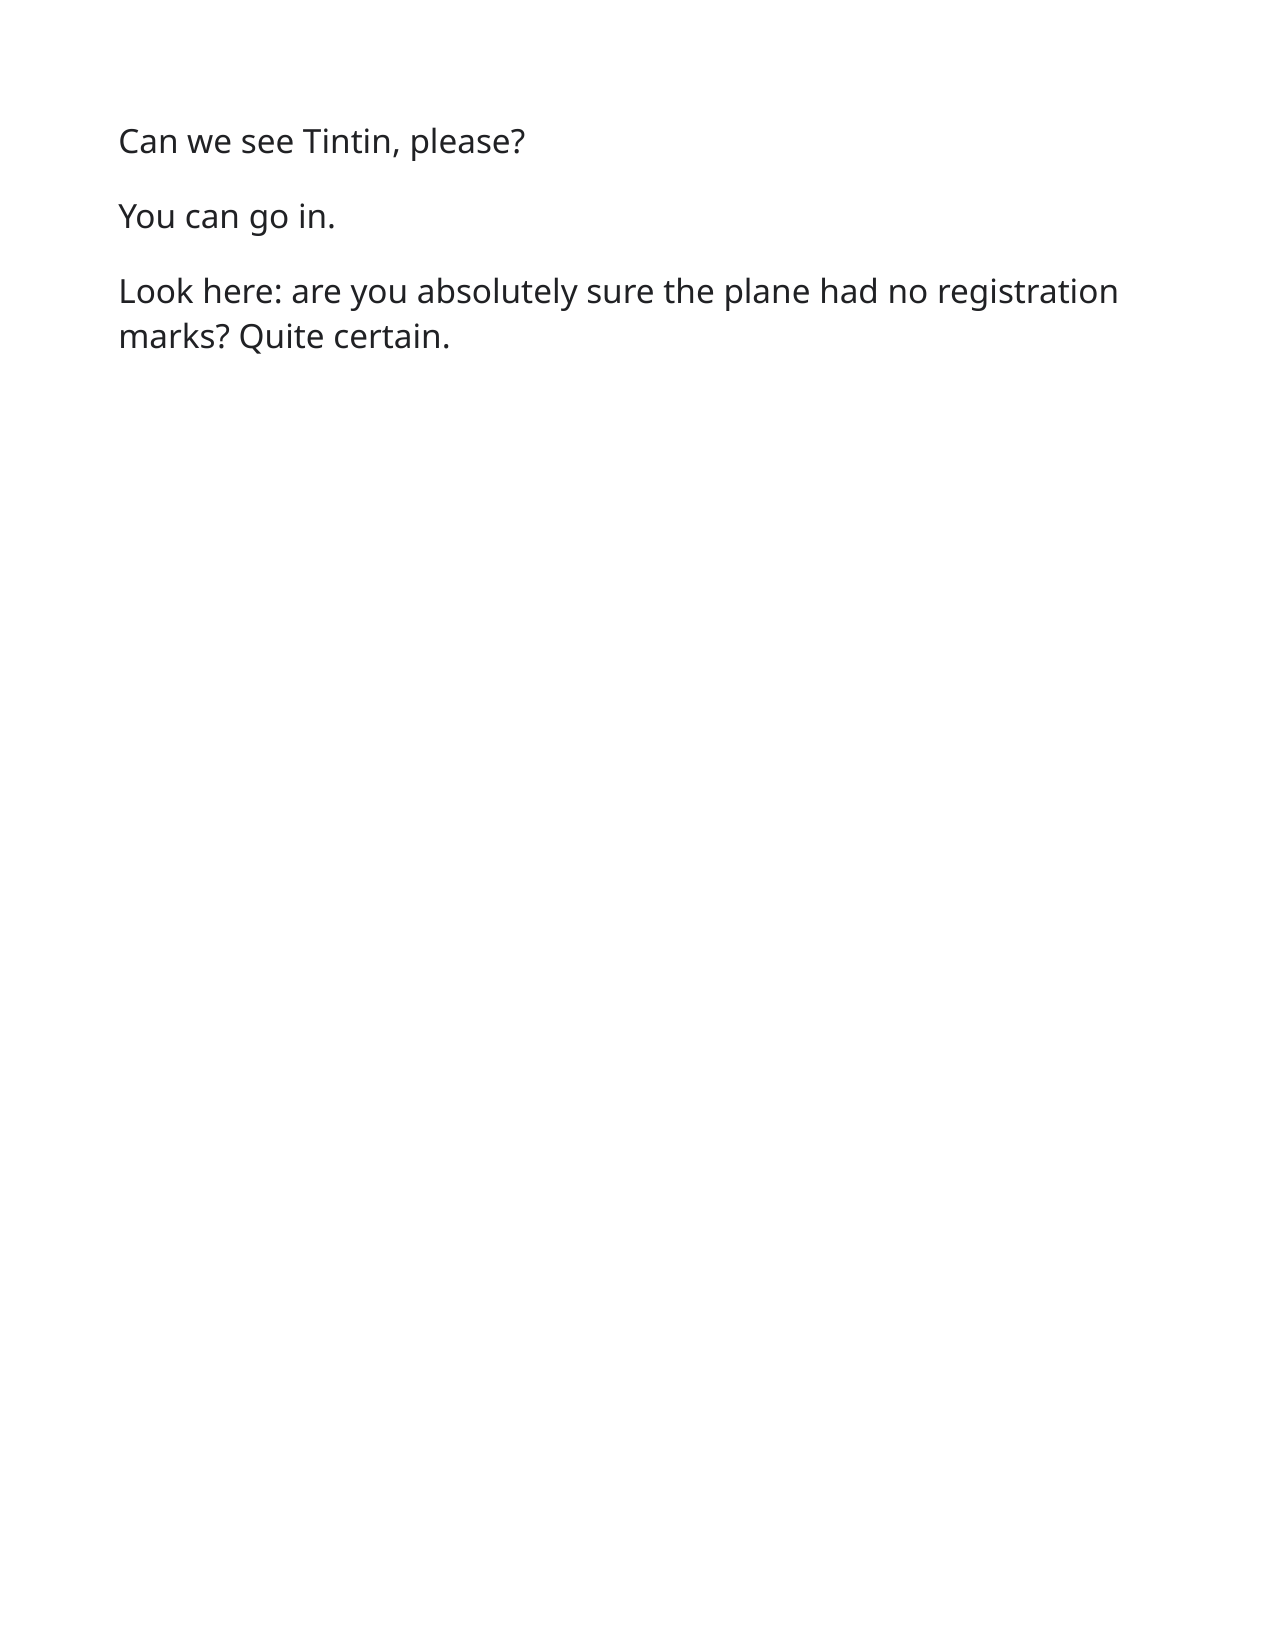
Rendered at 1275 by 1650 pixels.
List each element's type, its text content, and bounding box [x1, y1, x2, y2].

text You can go in. [118, 193, 1157, 238]
text Can we see Tintin, please? [118, 118, 1157, 163]
text Look here: are you absolutely sure the plane had no registration marks? Quite certain. [118, 268, 1157, 359]
